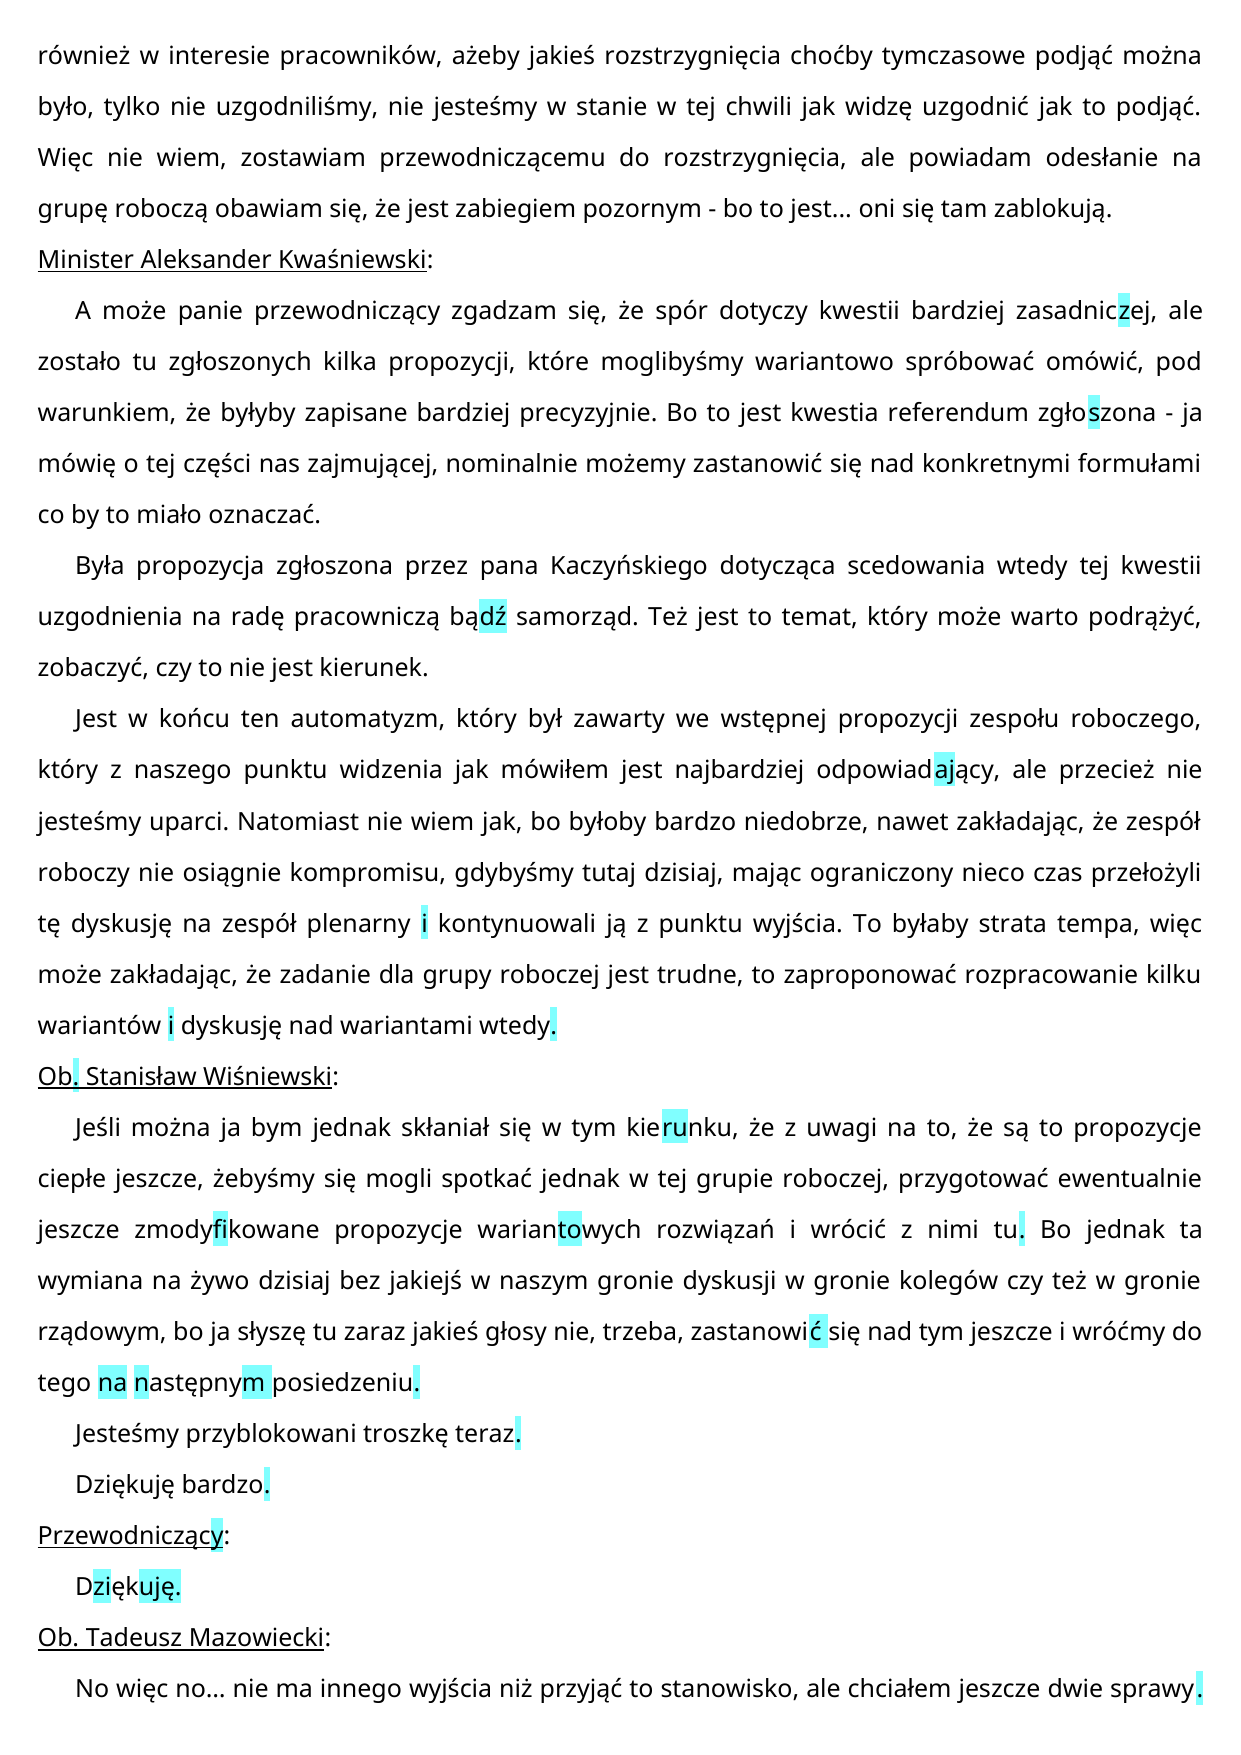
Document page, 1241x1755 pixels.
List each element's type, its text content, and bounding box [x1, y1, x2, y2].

text Dziękuję bardzo. [37, 1467, 1203, 1501]
text Jest w końcu ten automatyzm, który był zawarty we wstępnej propozycji zespołu roboczego, który z naszego punktu widzenia jak mówiłem jest najbardziej odpowiadający, ale przecież nie jesteśmy uparci. Natomiast nie wiem jak, bo byłoby bardzo niedobrze, nawet zakładając, że zespół roboczy nie osiągnie kompromisu, gdybyśmy tutaj dzisiaj, mając ograniczony nieco czas przełożyli tę dyskusję na zespół plenarny i kontynuowali ją z punktu wyjścia. To byłaby strata tempa, więc może zakładając, że zadanie dla grupy roboczej jest trudne, to zaproponować rozpracowanie kilku wariantów i dyskusję nad wariantami wtedy. [37, 701, 1203, 1041]
text Ob. Stanisław Wiśniewski: [37, 1058, 1203, 1092]
text również w interesie pracowników, ażeby jakieś rozstrzygnięcia choćby tymczasowe podjąć można było, tylko nie uzgodniliśmy, nie jesteśmy w stanie w tej chwili jak widzę uzgodnić jak to podjąć. Więc nie wiem, zostawiam przewodniczącemu do rozstrzygnięcia, ale powiadam odesłanie na grupę roboczą obawiam się, że jest zabiegiem pozornym - bo to jest... oni się tam zablokują. [37, 37, 1203, 225]
text A może panie przewodniczący zgadzam się, że spór dotyczy kwestii bardziej zasadniczej, ale zostało tu zgłoszonych kilka propozycji, które moglibyśmy wariantowo spróbować omówić, pod warunkiem, że byłyby zapisane bardziej precyzyjnie. Bo to jest kwestia referendum zgłoszona - ja mówię o tej części nas zajmującej, nominalnie możemy zastanowić się nad konkretnymi formułami co by to miało oznaczać. [37, 293, 1203, 531]
text Jesteśmy przyblokowani troszkę teraz. [37, 1416, 1203, 1450]
text Dziękuję. [37, 1569, 1203, 1603]
text Minister Aleksander Kwaśniewski: [37, 242, 1203, 276]
text Była propozycja zgłoszona przez pana Kaczyńskiego dotycząca scedowania wtedy tej kwestii uzgodnienia na radę pracowniczą bądź samorząd. Też jest to temat, który może warto podrążyć, zobaczyć, czy to nie jest kierunek. [37, 548, 1203, 684]
text Jeśli można ja bym jednak skłaniał się w tym kierunku, że z uwagi na to, że są to propozycje ciepłe jeszcze, żebyśmy się mogli spotkać jednak w tej grupie roboczej, przygotować ewentualnie jeszcze zmodyfikowane propozycje wariantowych rozwiązań i wrócić z nimi tu. Bo jednak ta wymiana na żywo dzisiaj bez jakiejś w naszym gronie dyskusji w gronie kolegów czy też w gronie rządowym, bo ja słyszę tu zaraz jakieś głosy nie, trzeba, zastanowić się nad tym jeszcze i wróćmy do tego na następnym posiedzeniu. [37, 1109, 1203, 1399]
text No więc no… nie ma innego wyjścia niż przyjąć to stanowisko, ale chciałem jeszcze dwie sprawy. [37, 1671, 1203, 1705]
text Przewodniczący: [37, 1518, 1203, 1552]
text Ob. Tadeusz Mazowiecki: [37, 1620, 1203, 1654]
